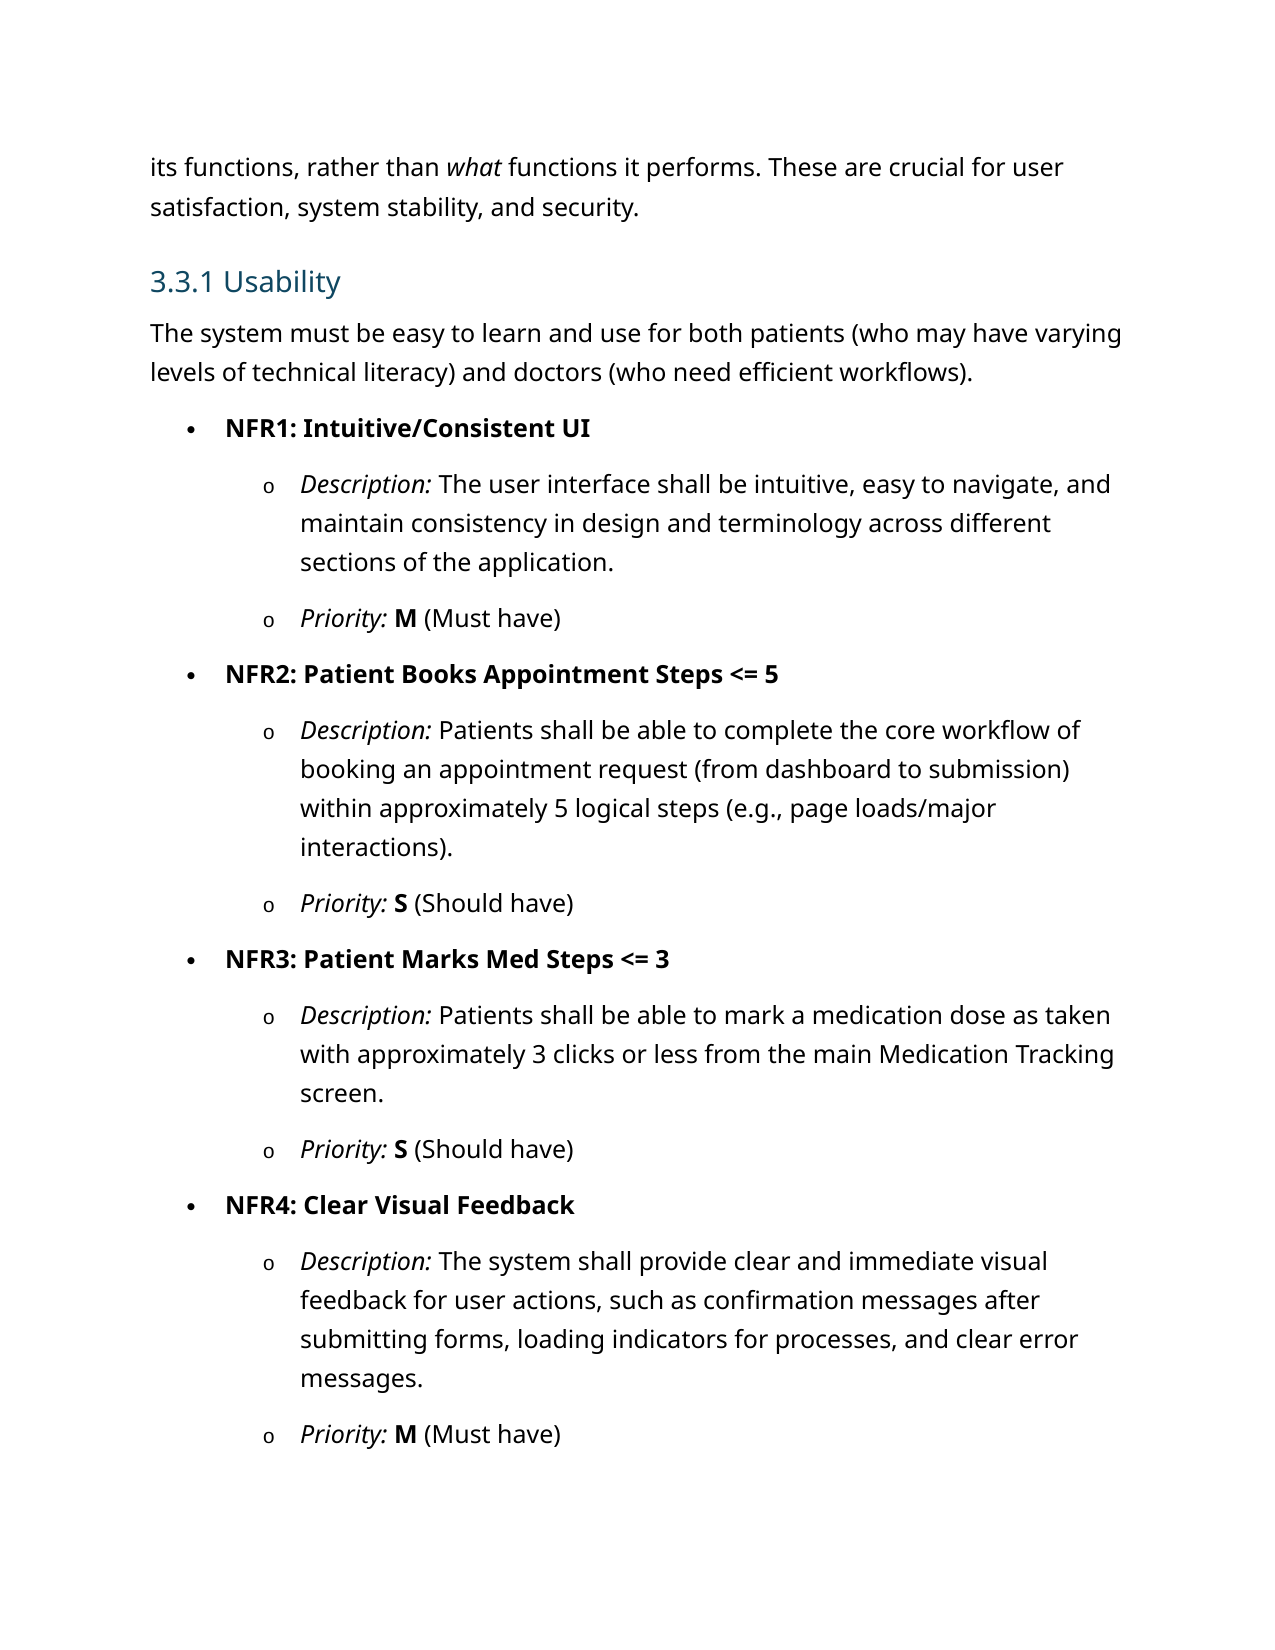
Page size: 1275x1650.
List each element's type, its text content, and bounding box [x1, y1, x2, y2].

list Priority: M (Must have) [262, 1416, 1125, 1451]
list Priority: M (Must have) [262, 601, 1125, 635]
subtitle 3.3.1 Usability [150, 262, 1125, 301]
list Description: Patients shall be able to mark a medication dose as taken with approximately 3 clicks or less from the main Medication Tracking screen. [262, 997, 1125, 1110]
list Description: The user interface shall be intuitive, easy to navigate, and maintain consistency in design and terminology across different sections of the application. [262, 466, 1125, 579]
text The system must be easy to learn and use for both patients (who may have varying levels of technical literacy) and doctors (who need efficient workflows). [150, 316, 1125, 389]
list NFR4: Clear Visual Feedback [187, 1187, 1125, 1221]
list NFR3: Patient Marks Med Steps <= 3 [187, 941, 1125, 976]
list Description: Patients shall be able to complete the core workflow of booking an appointment request (from dashboard to submission) within approximately 5 logical steps (e.g., page loads/major interactions). [262, 712, 1125, 864]
list Description: The system shall provide clear and immediate visual feedback for user actions, such as confirmation messages after submitting forms, loading indicators for processes, and clear error messages. [262, 1243, 1125, 1395]
text its functions, rather than what functions it performs. These are crucial for user satisfaction, system stability, and security. [150, 150, 1125, 223]
list NFR2: Patient Books Appointment Steps <= 5 [187, 656, 1125, 691]
list NFR1: Intuitive/Consistent UI [187, 411, 1125, 445]
list Priority: S (Should have) [262, 1131, 1125, 1166]
list Priority: S (Should have) [262, 886, 1125, 920]
